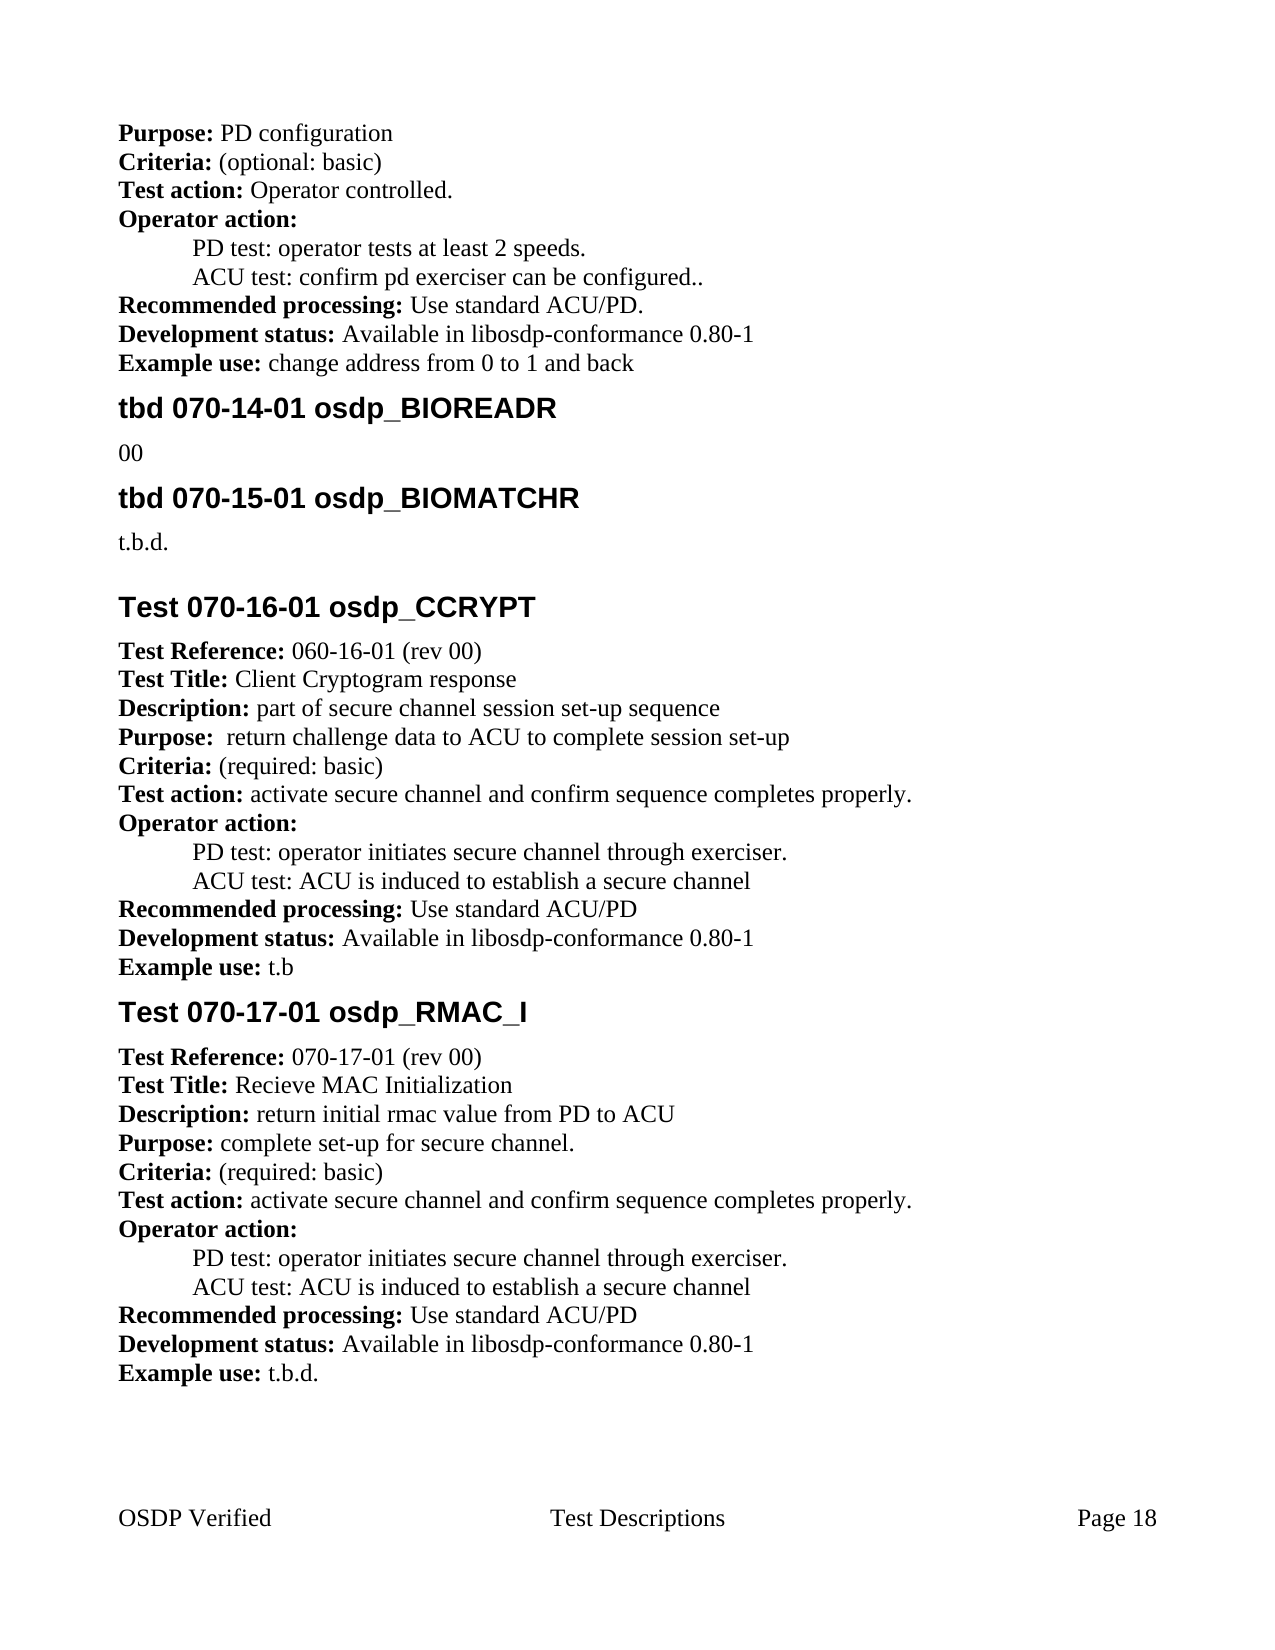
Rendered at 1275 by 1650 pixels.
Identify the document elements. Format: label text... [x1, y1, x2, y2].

subtitle Test 070-17-01 osdp_RMAC_I [118, 995, 1157, 1029]
text Operator action: [118, 808, 1157, 837]
text Development status: Available in libosdp-conformance 0.80-1 [118, 1329, 1157, 1358]
text ACU test: ACU is induced to establish a secure channel [118, 866, 1157, 894]
text Test Reference: 070-17-01 (rev 00) [118, 1042, 1157, 1070]
text Purpose: PD configuration [118, 118, 1157, 147]
text PD test: operator initiates secure channel through exerciser. [118, 837, 1157, 866]
text Test action: activate secure channel and confirm sequence completes properly. [118, 779, 1157, 808]
text Test action: activate secure channel and confirm sequence completes properly. [118, 1185, 1157, 1214]
text PD test: operator tests at least 2 speeds. [118, 233, 1157, 262]
text Operator action: [118, 1214, 1157, 1243]
text Criteria: (optional: basic) [118, 147, 1157, 176]
text Purpose: return challenge data to ACU to complete session set-up [118, 722, 1157, 751]
text Development status: Available in libosdp-conformance 0.80-1 [118, 923, 1157, 952]
text Description: return initial rmac value from PD to ACU [118, 1099, 1157, 1128]
text Test action: Operator controlled. [118, 176, 1157, 204]
text Example use: t.b [118, 952, 1157, 981]
subtitle Test 070-16-01 osdp_CCRYPT [118, 589, 1157, 623]
text Purpose: complete set-up for secure channel. [118, 1128, 1157, 1157]
text Development status: Available in libosdp-conformance 0.80-1 [118, 319, 1157, 348]
text 00 [118, 438, 1157, 466]
text ACU test: confirm pd exerciser can be configured.. [118, 262, 1157, 291]
text Test Title: Recieve MAC Initialization [118, 1070, 1157, 1099]
text t.b.d. [118, 527, 1157, 556]
text Criteria: (required: basic) [118, 751, 1157, 779]
subtitle tbd 070-14-01 osdp_BIOREADR [118, 391, 1157, 425]
text Test Title: Client Cryptogram response [118, 664, 1157, 693]
subtitle tbd 070-15-01 osdp_BIOMATCHR [118, 481, 1157, 515]
text Example use: t.b.d. [118, 1358, 1157, 1387]
text Recommended processing: Use standard ACU/PD [118, 1300, 1157, 1329]
text Description: part of secure channel session set-up sequence [118, 693, 1157, 722]
text Recommended processing: Use standard ACU/PD [118, 894, 1157, 923]
text ACU test: ACU is induced to establish a secure channel [118, 1272, 1157, 1300]
text Criteria: (required: basic) [118, 1157, 1157, 1185]
text Recommended processing: Use standard ACU/PD. [118, 291, 1157, 319]
text Test Reference: 060-16-01 (rev 00) [118, 636, 1157, 664]
text Example use: change address from 0 to 1 and back [118, 348, 1157, 377]
text Operator action: [118, 204, 1157, 233]
text PD test: operator initiates secure channel through exerciser. [118, 1243, 1157, 1272]
